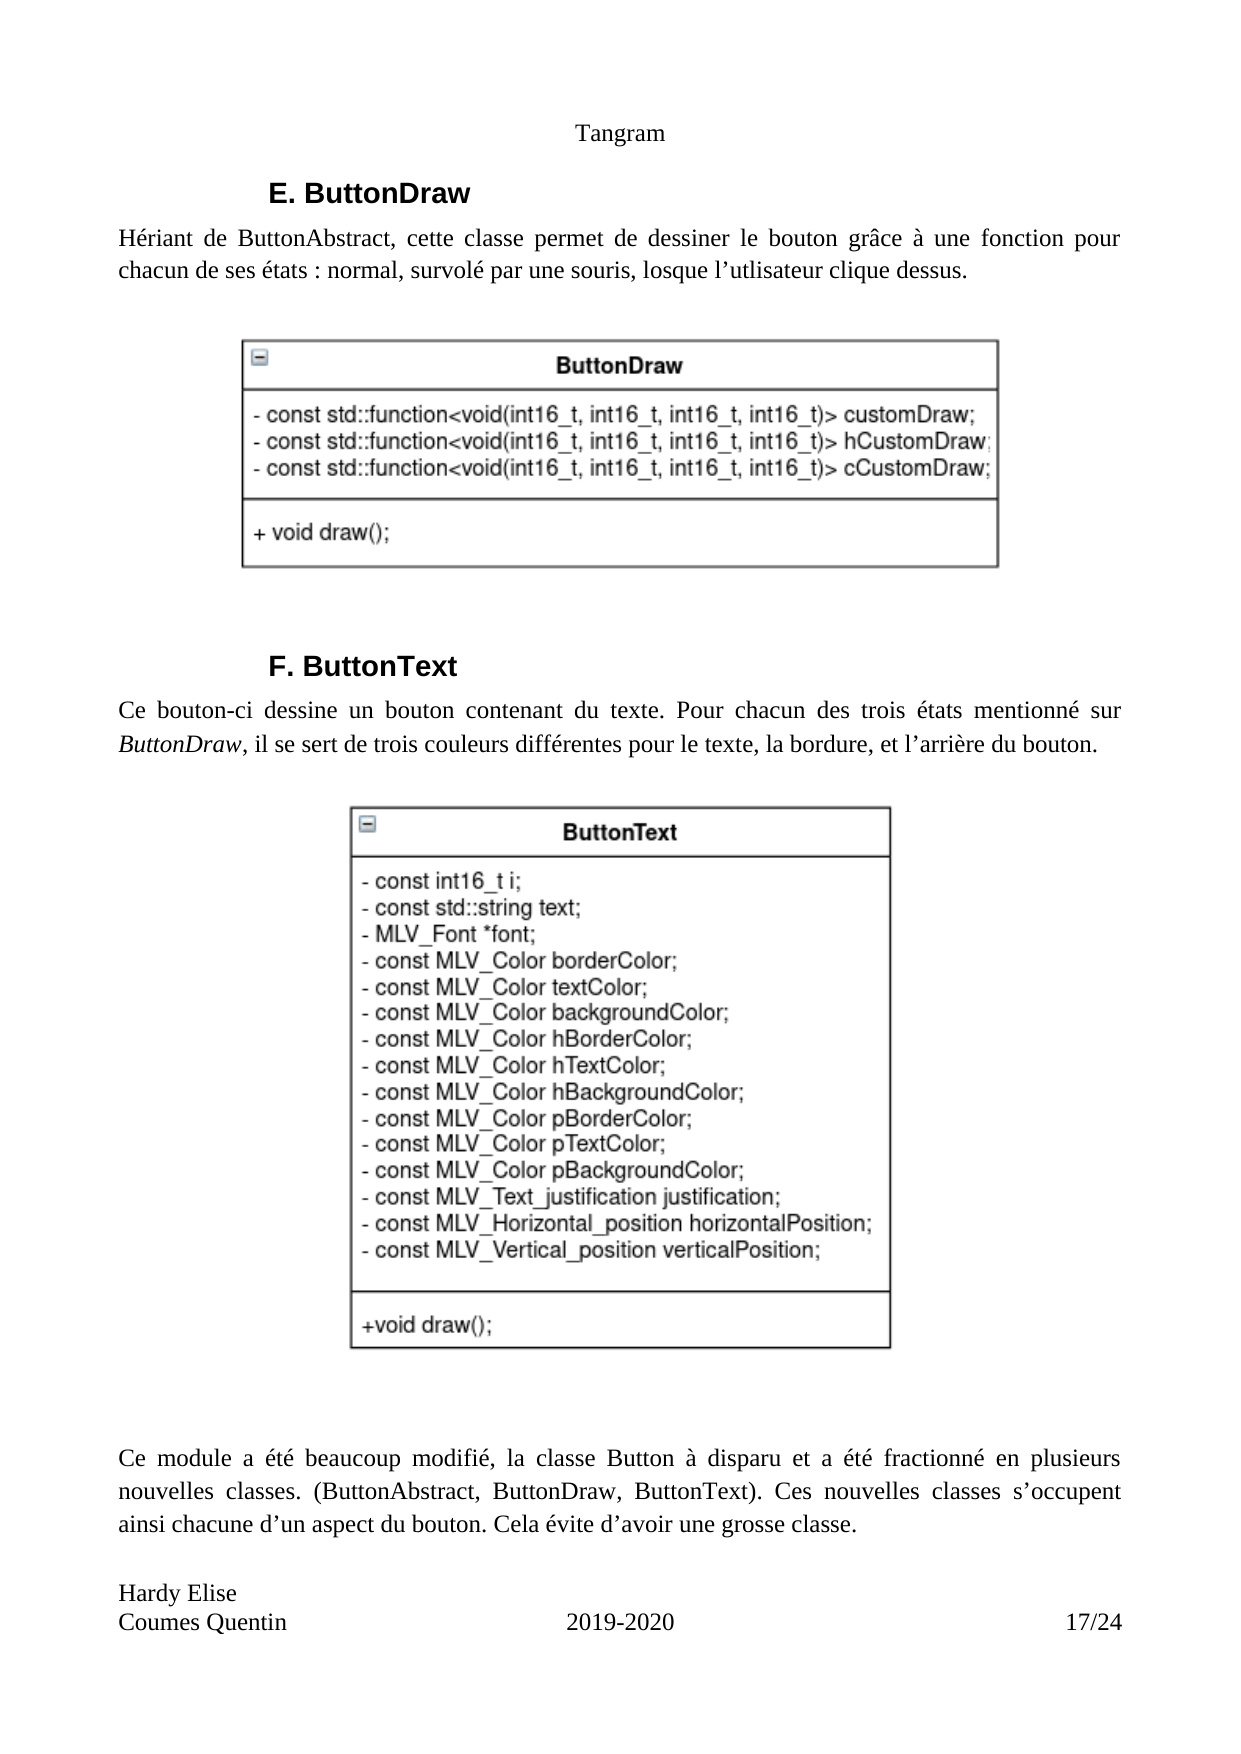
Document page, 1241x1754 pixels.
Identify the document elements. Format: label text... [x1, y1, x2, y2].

subtitle E. ButtonDraw [268, 176, 1122, 210]
picture [345, 800, 895, 1358]
text Ce module a été beaucoup modifié, la classe Button à disparu et a été fractionné en plusieurs nouvelles classes. (ButtonAbstract, ButtonDraw, ButtonText). Ces nouvelles classes s’occupent ainsi chacune d’un aspect du bouton. Cela évite d’avoir une grosse classe. [118, 1443, 1122, 1537]
picture [221, 319, 1020, 589]
subtitle F. ButtonText [268, 649, 1122, 683]
text Hériant de ButtonAbstract, cette classe permet de dessiner le bouton grâce à une fonction pour chacun de ses états : normal, survolé par une souris, losque l’utlisateur clique dessus. [118, 223, 1122, 284]
text Ce bouton-ci dessine un bouton contenant du texte. Pour chacun des trois états mentionné sur ButtonDraw, il se sert de trois couleurs différentes pour le texte, la bordure, et l’arrière du bouton. [118, 696, 1122, 757]
